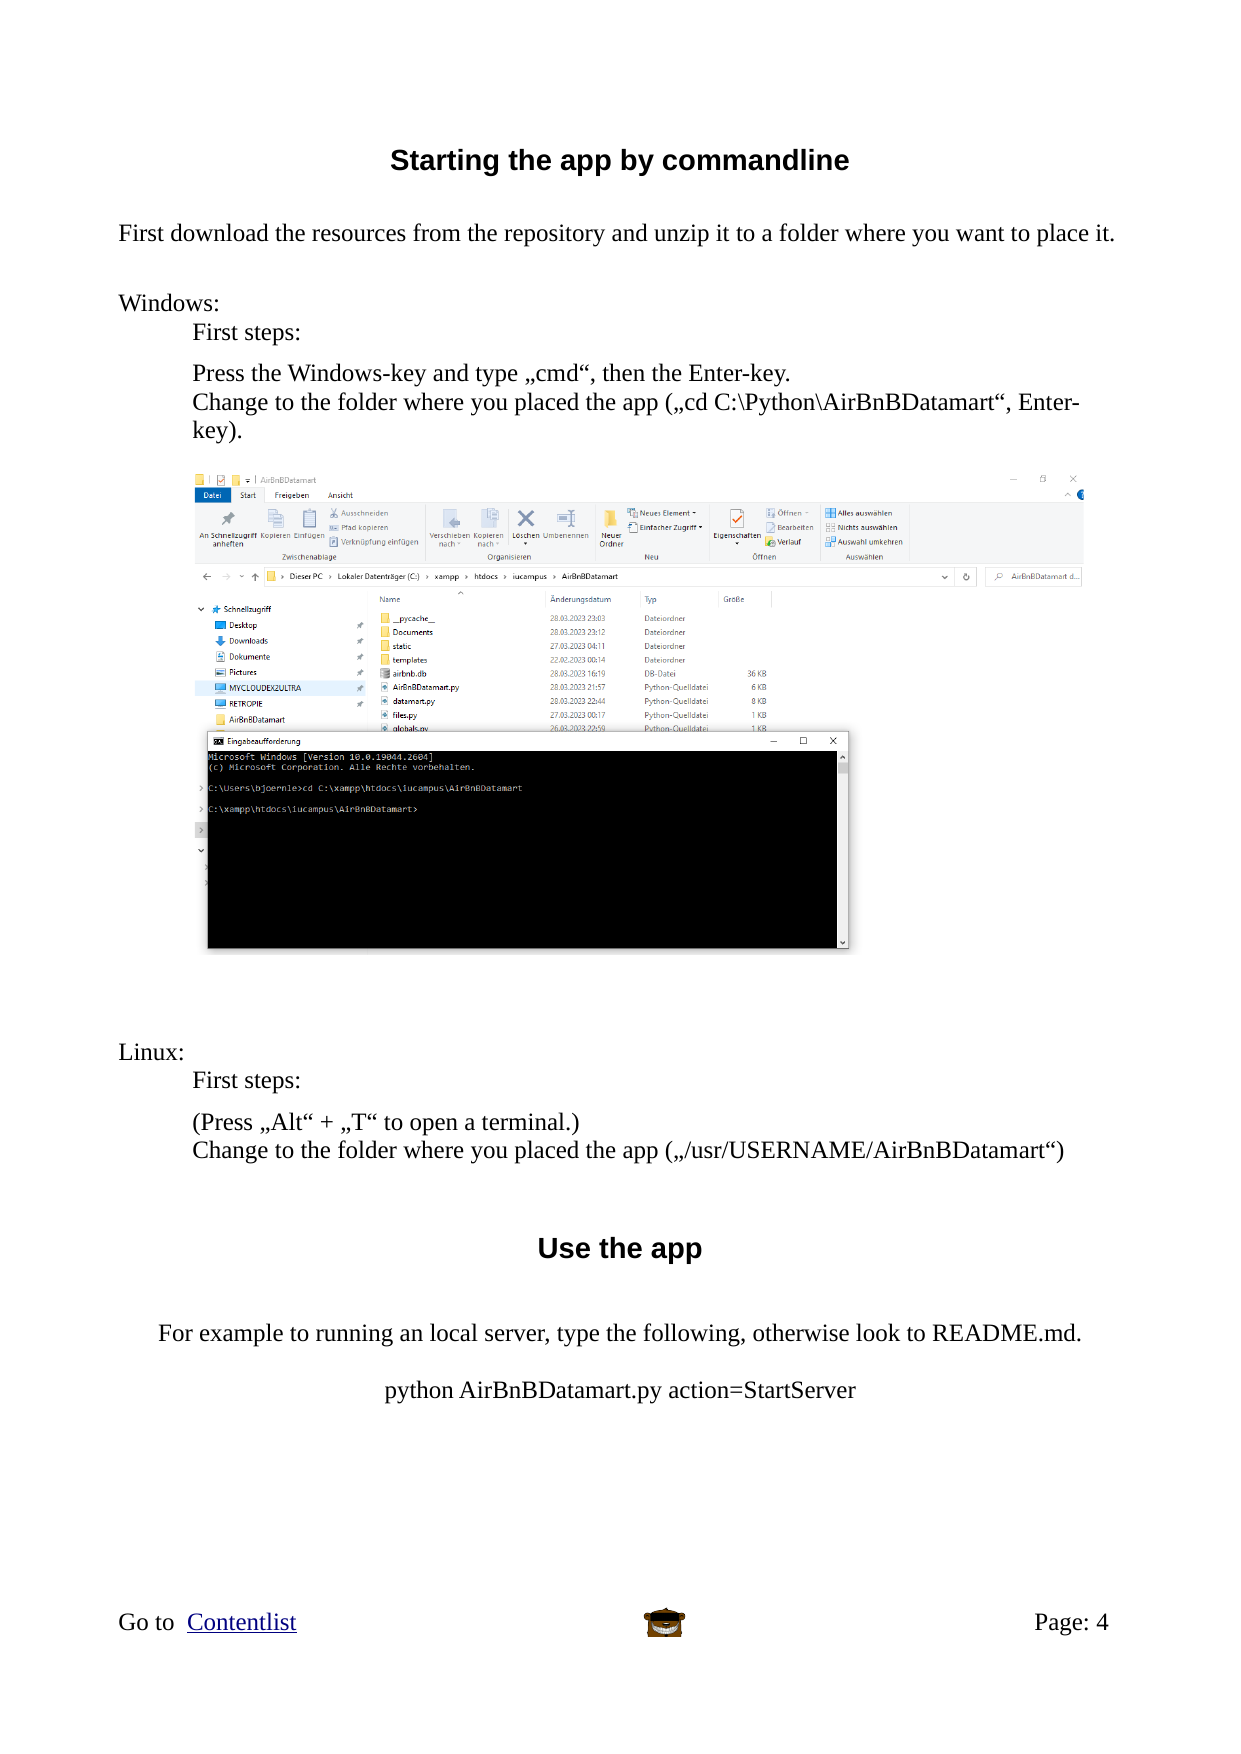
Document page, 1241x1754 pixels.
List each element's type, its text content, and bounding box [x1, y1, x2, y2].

text Linux: First steps: [118, 1037, 1122, 1094]
text Press the Windows-key and type „cmd“, then the Enter-key. Change to the folder where you placed the app („cd C:\Python\AirBnBDatamart“, Enter- key). [118, 358, 1122, 444]
subtitle Use the app [118, 1231, 1122, 1264]
picture [194, 472, 1084, 955]
picture [643, 1607, 686, 1637]
text (Press „Alt“ + „T“ to open a terminal.) Change to the folder where you placed the app („/usr/USERNAME/AirBnBDatamart“) [118, 1107, 1122, 1193]
text For example to running an local server, type the following, otherwise look to README.md. python AirBnBDatamart.py action=StartServer [118, 1318, 1122, 1404]
subtitle Starting the app by commandline [118, 143, 1122, 177]
text Windows: First steps: [118, 288, 1122, 345]
text First download the resources from the repository and unzip it to a folder where you want to place it. [118, 189, 1122, 275]
